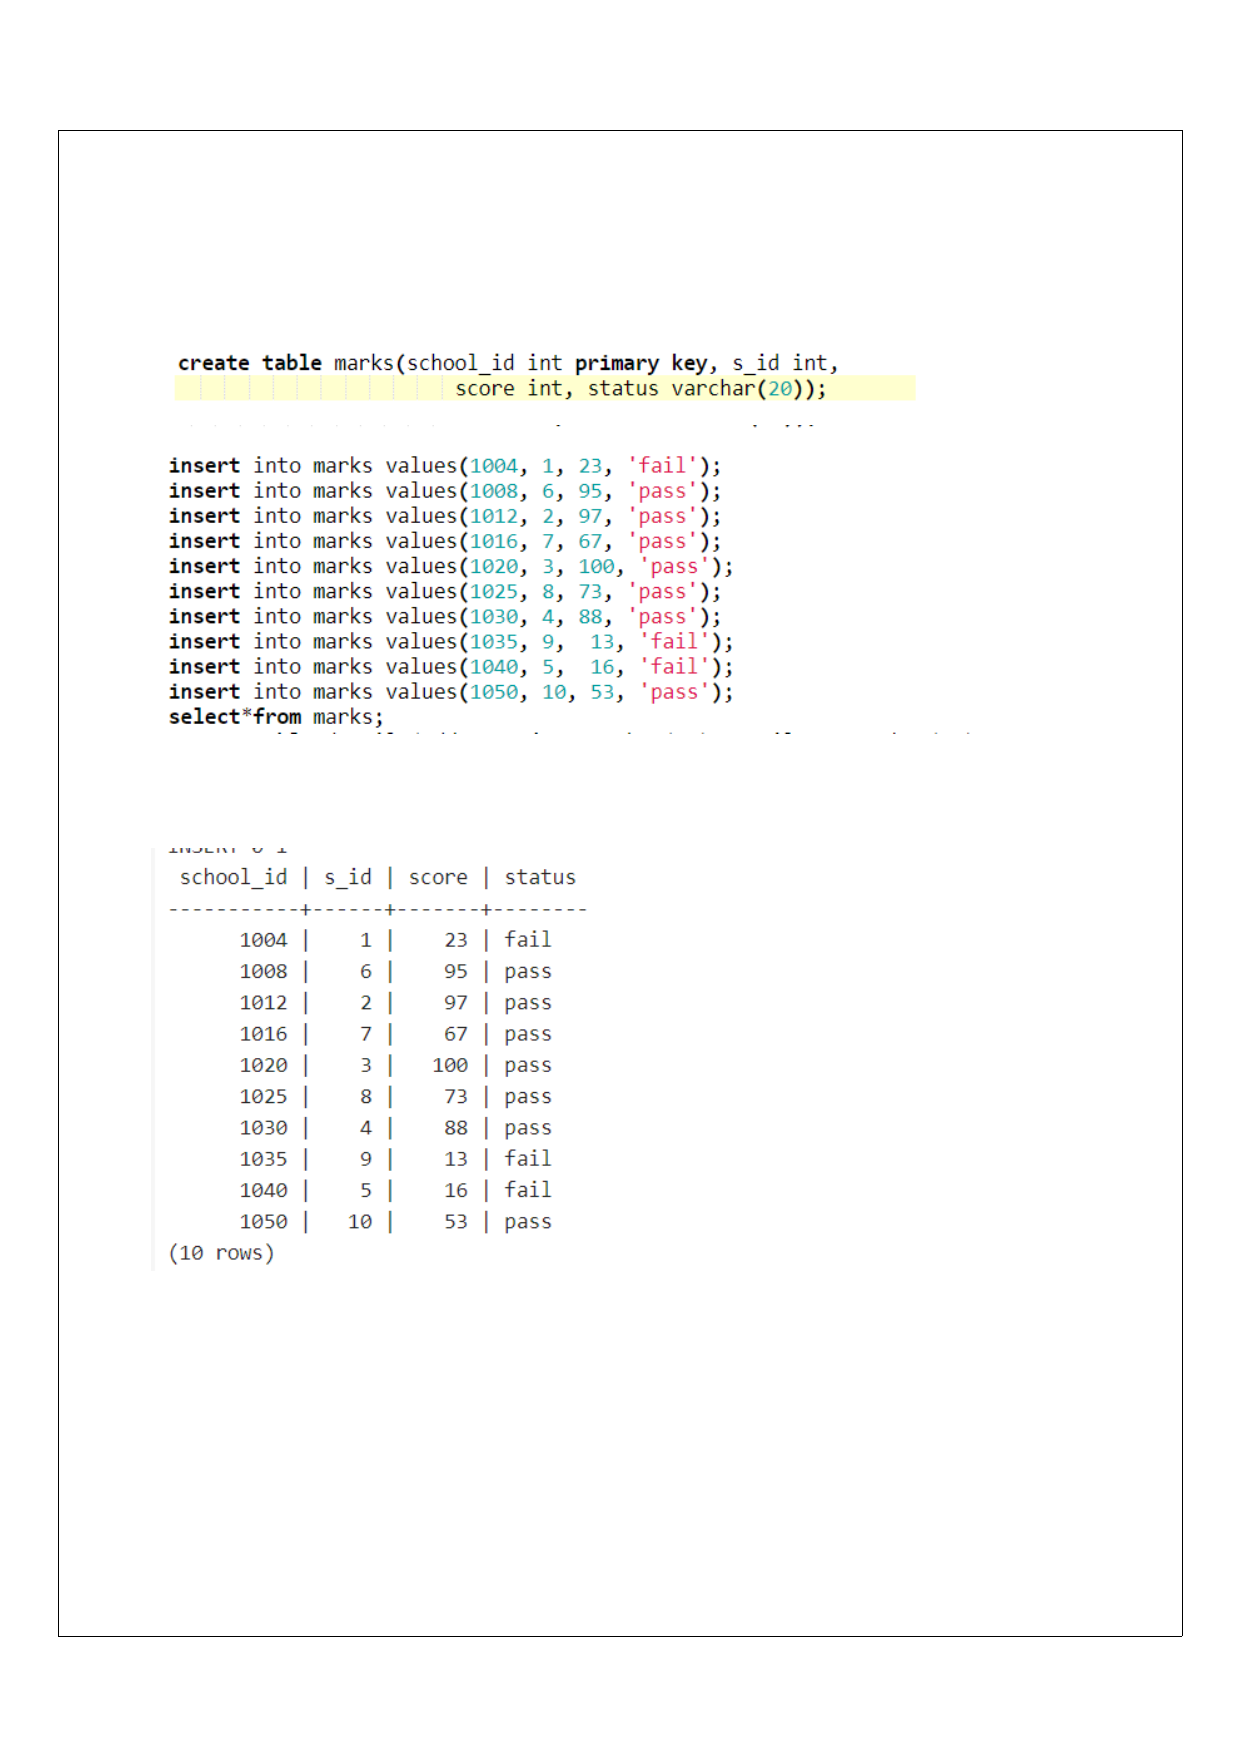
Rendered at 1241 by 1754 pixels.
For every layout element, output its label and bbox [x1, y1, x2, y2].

picture [174, 350, 916, 417]
picture [151, 848, 956, 1271]
picture [166, 425, 1045, 734]
